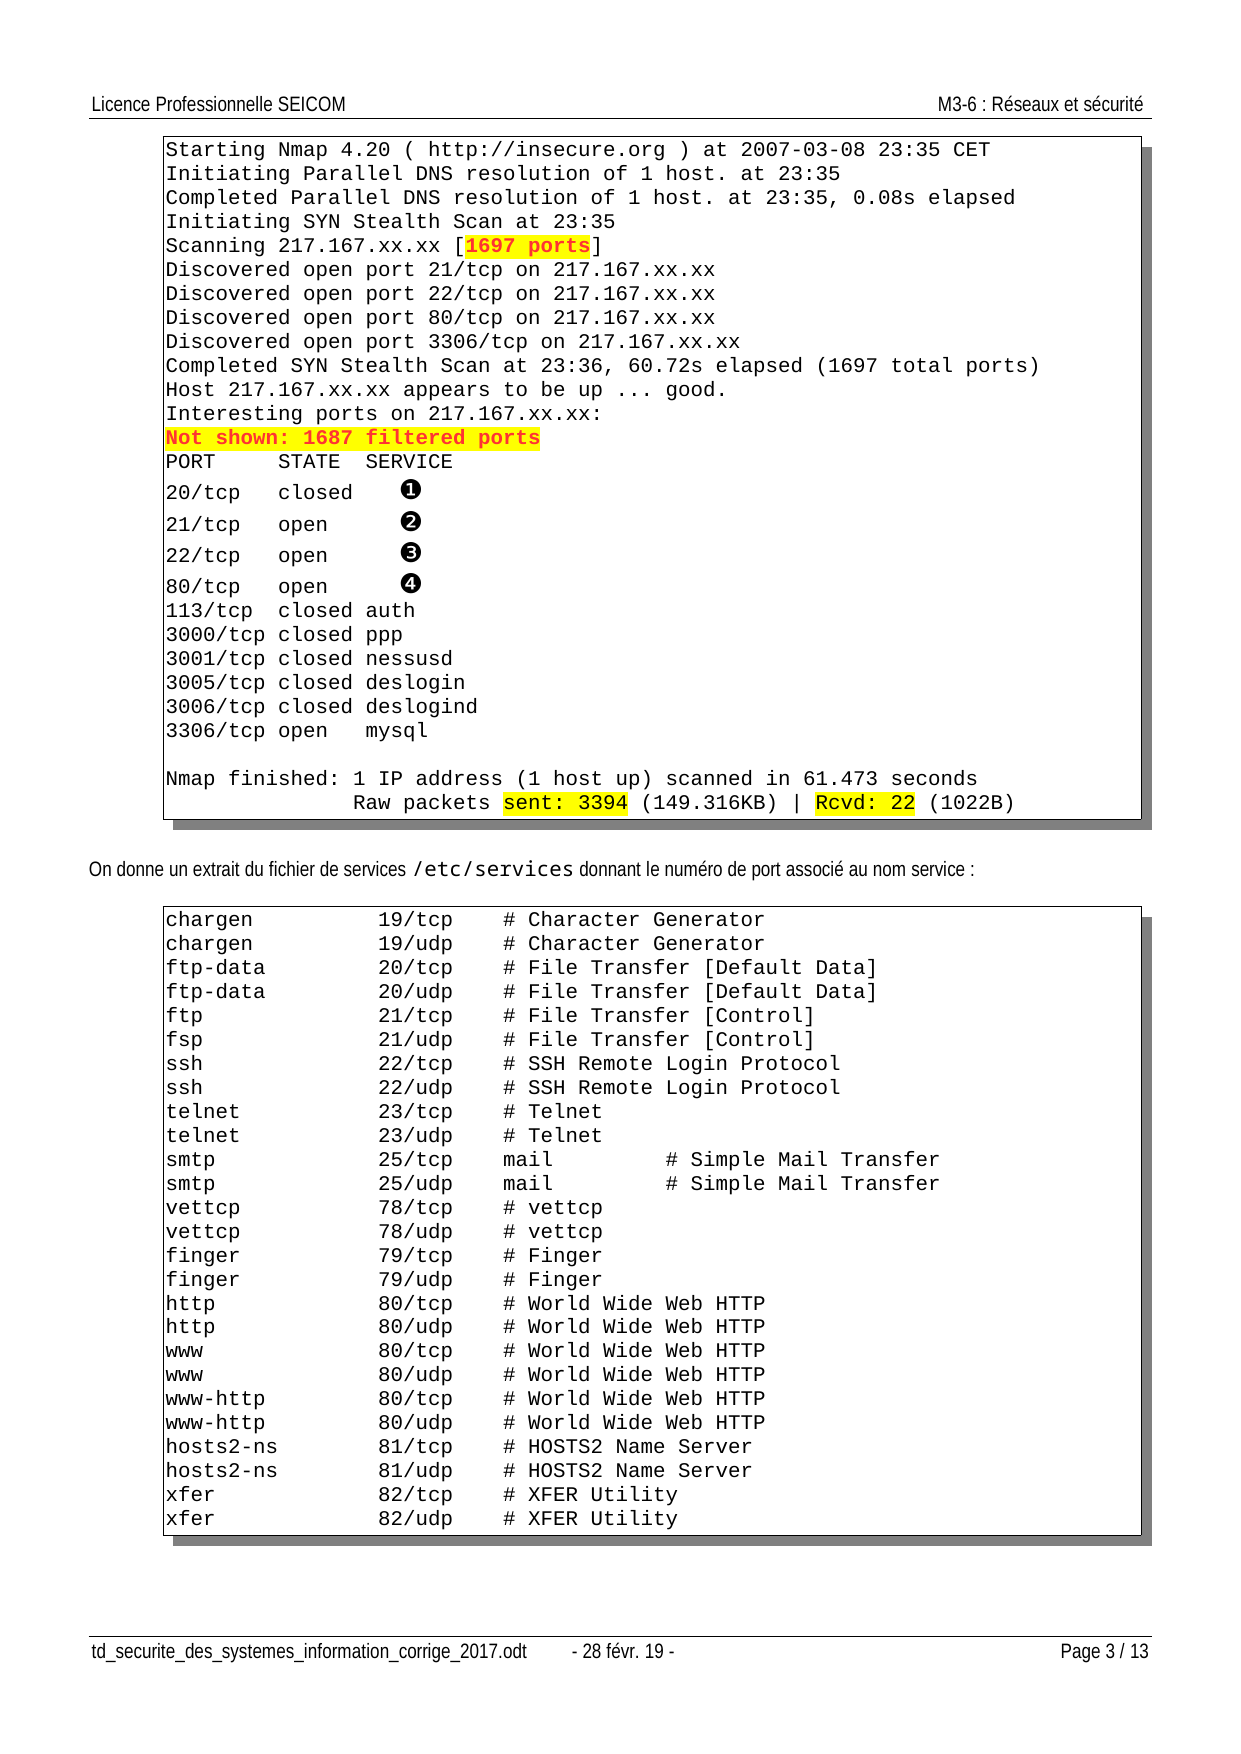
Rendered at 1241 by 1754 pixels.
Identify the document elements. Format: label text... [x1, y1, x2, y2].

text http 80/udp # World Wide Web HTTP [164, 1313, 1141, 1337]
text 113/tcp closed auth [164, 597, 1141, 621]
text Scanning 217.167.xx.xx [1697 ports] [164, 232, 1141, 256]
text Not shown: 1687 filtered ports [164, 424, 1141, 448]
text On donne un extrait du fichier de services /etc/services donnant le numéro de port associé au nom service : [88, 854, 1152, 882]
text http 80/tcp # World Wide Web HTTP [164, 1289, 1141, 1313]
text www-http 80/tcp # World Wide Web HTTP [164, 1385, 1141, 1409]
text ssh 22/udp # SSH Remote Login Protocol [164, 1074, 1141, 1098]
text ftp-data 20/udp # File Transfer [Default Data] [164, 978, 1141, 1002]
text finger 79/tcp # Finger [164, 1242, 1141, 1266]
text 3000/tcp closed ppp [164, 621, 1141, 645]
text 3306/tcp open mysql [164, 717, 1141, 744]
text smtp 25/tcp mail # Simple Mail Transfer [164, 1146, 1141, 1170]
text www-http 80/udp # World Wide Web HTTP [164, 1409, 1141, 1433]
text Completed SYN Stealth Scan at 23:36, 60.72s elapsed (1697 total ports) [164, 352, 1141, 376]
text telnet 23/udp # Telnet [164, 1122, 1141, 1146]
text 3005/tcp closed deslogin [164, 669, 1141, 693]
text 22/tcp open ❸ [164, 534, 1141, 566]
text 3001/tcp closed nessusd [164, 645, 1141, 669]
text Nmap finished: 1 IP address (1 host up) scanned in 61.473 seconds [164, 765, 1141, 789]
text xfer 82/udp # XFER Utility [164, 1505, 1141, 1535]
text ssh 22/tcp # SSH Remote Login Protocol [164, 1050, 1141, 1074]
text 80/tcp open ❹ [164, 566, 1141, 597]
text Discovered open port 80/tcp on 217.167.xx.xx [164, 304, 1141, 328]
text ftp-data 20/tcp # File Transfer [Default Data] [164, 954, 1141, 978]
text finger 79/udp # Finger [164, 1266, 1141, 1289]
text telnet 23/tcp # Telnet [164, 1098, 1141, 1122]
text Host 217.167.xx.xx appears to be up ... good. [164, 376, 1141, 400]
text 20/tcp closed ❶ [164, 472, 1141, 503]
text chargen 19/tcp # Character Generator [164, 907, 1141, 930]
text 21/tcp open ❷ [164, 503, 1141, 534]
text Starting Nmap 4.20 ( http://insecure.org ) at 2007-03-08 23:35 CET [164, 137, 1141, 160]
text Initiating Parallel DNS resolution of 1 host. at 23:35 [164, 160, 1141, 184]
text fsp 21/udp # File Transfer [Control] [164, 1026, 1141, 1050]
text ftp 21/tcp # File Transfer [Control] [164, 1002, 1141, 1026]
text Discovered open port 21/tcp on 217.167.xx.xx [164, 256, 1141, 280]
text hosts2-ns 81/tcp # HOSTS2 Name Server [164, 1433, 1141, 1457]
text vettcp 78/udp # vettcp [164, 1218, 1141, 1242]
text smtp 25/udp mail # Simple Mail Transfer [164, 1170, 1141, 1194]
text xfer 82/tcp # XFER Utility [164, 1481, 1141, 1505]
text Raw packets sent: 3394 (149.316KB) | Rcvd: 22 (1022B) [164, 789, 1141, 819]
text Interesting ports on 217.167.xx.xx: [164, 400, 1141, 424]
text 3006/tcp closed deslogind [164, 693, 1141, 717]
text chargen 19/udp # Character Generator [164, 930, 1141, 954]
text vettcp 78/tcp # vettcp [164, 1194, 1141, 1218]
text Initiating SYN Stealth Scan at 23:35 [164, 208, 1141, 232]
text Completed Parallel DNS resolution of 1 host. at 23:35, 0.08s elapsed [164, 184, 1141, 208]
text www 80/udp # World Wide Web HTTP [164, 1361, 1141, 1385]
text PORT STATE SERVICE [164, 448, 1141, 472]
text Discovered open port 3306/tcp on 217.167.xx.xx [164, 328, 1141, 352]
text www 80/tcp # World Wide Web HTTP [164, 1337, 1141, 1361]
text hosts2-ns 81/udp # HOSTS2 Name Server [164, 1457, 1141, 1481]
text Discovered open port 22/tcp on 217.167.xx.xx [164, 280, 1141, 304]
